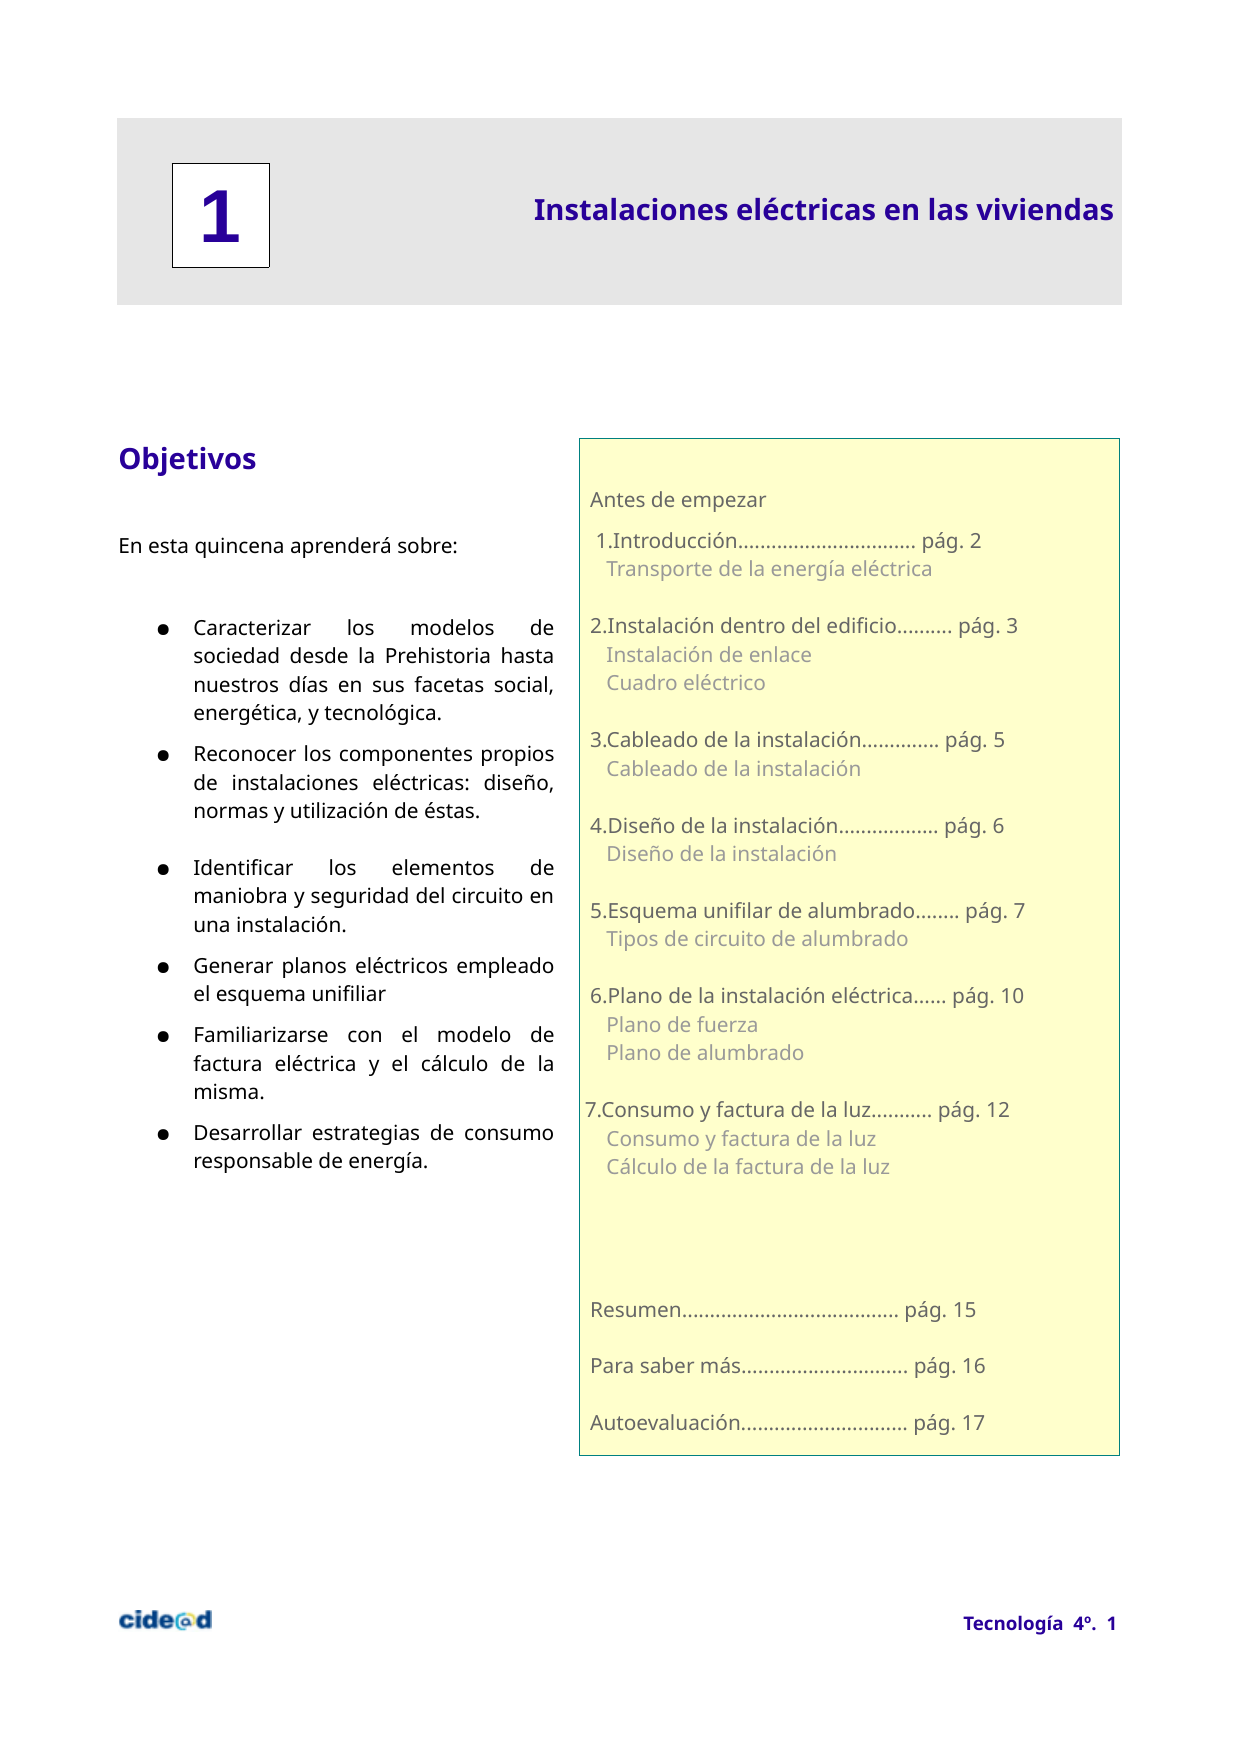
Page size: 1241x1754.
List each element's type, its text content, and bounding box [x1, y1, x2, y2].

table_header Instalaciones eléctricas en las viviendas [117, 118, 1122, 305]
table_header Objetivos En esta quincena aprenderá sobre: Caracterizar los modelos de sociedad desde la Prehistoria hasta nuestros días en sus facetas social, energética, y tecnológica. Reconocer los componentes propios de instalaciones eléctricas: diseño, normas y utilización de éstas. Identificar los elementos de maniobra y seguridad del circuito en una instalación. Generar planos eléctricos empleado el esquema unifiliar Familiarizarse con el modelo de factura eléctrica y el cálculo de la misma. Desarrollar estrategias de consumo responsable de energía. [118, 438, 555, 1484]
table_header Antes de empezar 1.Introducción................................ pág. 2 Transporte de la energía eléctrica 2.Instalación dentro del edificio.......... pág. 3 Instalación de enlace Cuadro eléctrico 3.Cableado de la instalación.............. pág. 5 Cableado de la instalación 4.Diseño de la instalación.................. pág. 6 Diseño de la instalación 5.Esquema unifilar de alumbrado........ pág. 7 Tipos de circuito de alumbrado 6.Plano de la instalación eléctrica...... pág. 10 Plano de fuerza Plano de alumbrado 7.Consumo y factura de la luz........... pág. 12 Consumo y factura de la luz Cálculo de la factura de la luz Resumen....................................... pág. 15 Para saber más.............................. pág. 16 Autoevaluación.............................. pág. 17 [580, 439, 1119, 1455]
table_header [555, 438, 579, 1484]
picture [118, 1610, 212, 1632]
table_header [579, 438, 1122, 1484]
